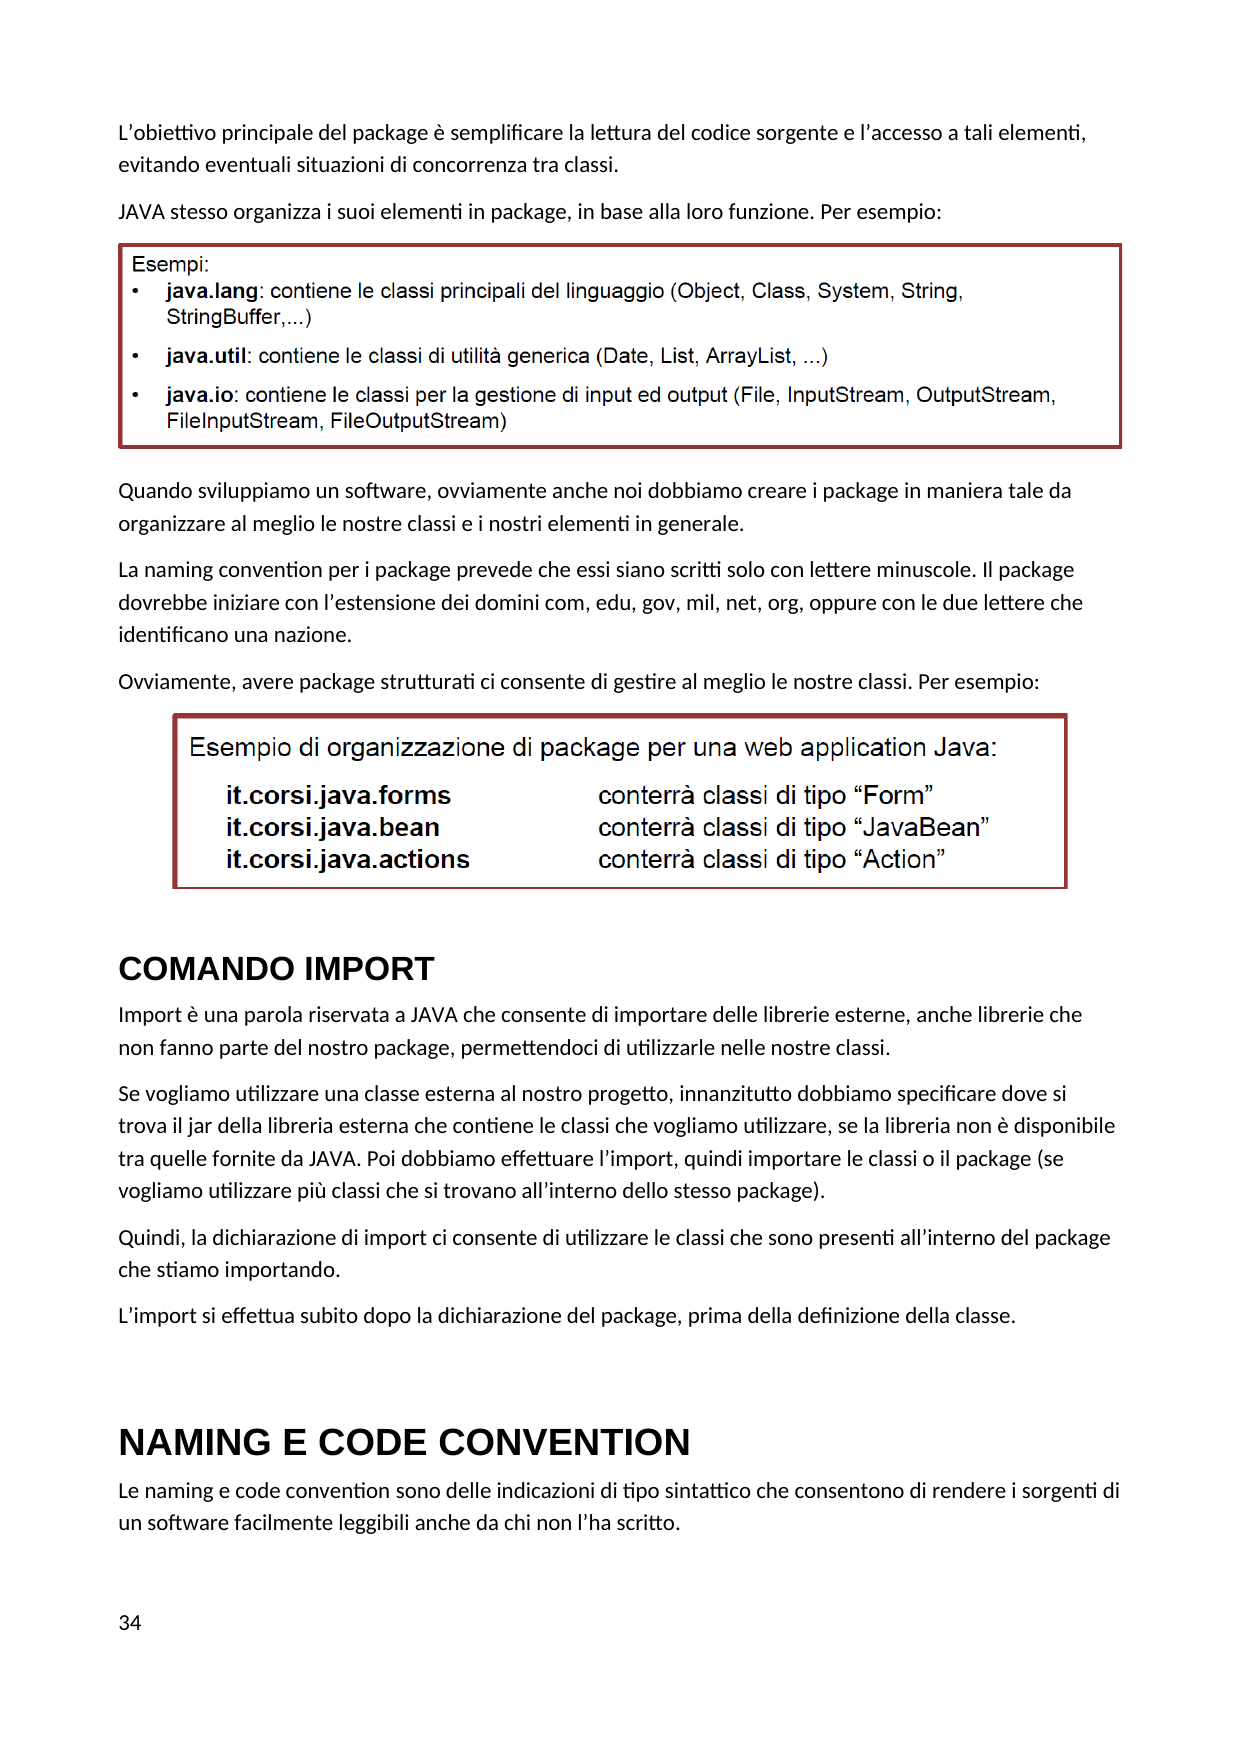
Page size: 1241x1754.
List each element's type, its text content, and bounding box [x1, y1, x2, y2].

picture [172, 713, 1068, 889]
text Le naming e code convention sono delle indicazioni di tipo sintattico che consentono di rendere i sorgenti di un software facilmente leggibili anche da chi non l’ha scritto. [118, 1476, 1122, 1537]
text L’import si effettua subito dopo la dichiarazione del package, prima della definizione della classe. [118, 1302, 1122, 1330]
text Se vogliamo utilizzare una classe esterna al nostro progetto, innanzitutto dobbiamo specificare dove si trova il jar della libreria esterna che contiene le classi che vogliamo utilizzare, se la libreria non è disponibile tra quelle fornite da JAVA. Poi dobbiamo effettuare l’import, quindi importare le classi o il package (se vogliamo utilizzare più classi che si trovano all’interno dello stesso package). [118, 1079, 1122, 1204]
text La naming convention per i package prevede che essi siano scritti solo con lettere minuscole. Il package dovrebbe iniziare con l’estensione dei domini com, edu, gov, mil, net, org, oppure con le due lettere che identificano una nazione. [118, 556, 1122, 648]
picture [118, 243, 1123, 449]
text Import è una parola riservata a JAVA che consente di importare delle librerie esterne, anche librerie che non fanno parte del nostro package, permettendoci di utilizzarle nelle nostre classi. [118, 1000, 1122, 1061]
text Quindi, la dichiarazione di import ci consente di utilizzare le classi che sono presenti all’interno del package che stiamo importando. [118, 1223, 1122, 1283]
subtitle COMANDO IMPORT [118, 949, 1122, 988]
text L’obiettivo principale del package è semplificare la lettura del codice sorgente e l’accesso a tali elementi, evitando eventuali situazioni di concorrenza tra classi. [118, 118, 1122, 178]
text Quando sviluppiamo un software, ovviamente anche noi dobbiamo creare i package in maniera tale da organizzare al meglio le nostre classi e i nostri elementi in generale. [118, 477, 1122, 537]
text Ovviamente, avere package strutturati ci consente di gestire al meglio le nostre classi. Per esempio: [118, 667, 1122, 695]
subtitle NAMING E CODE CONVENTION [118, 1420, 1122, 1464]
text JAVA stesso organizza i suoi elementi in package, in base alla loro funzione. Per esempio: [118, 197, 1122, 225]
